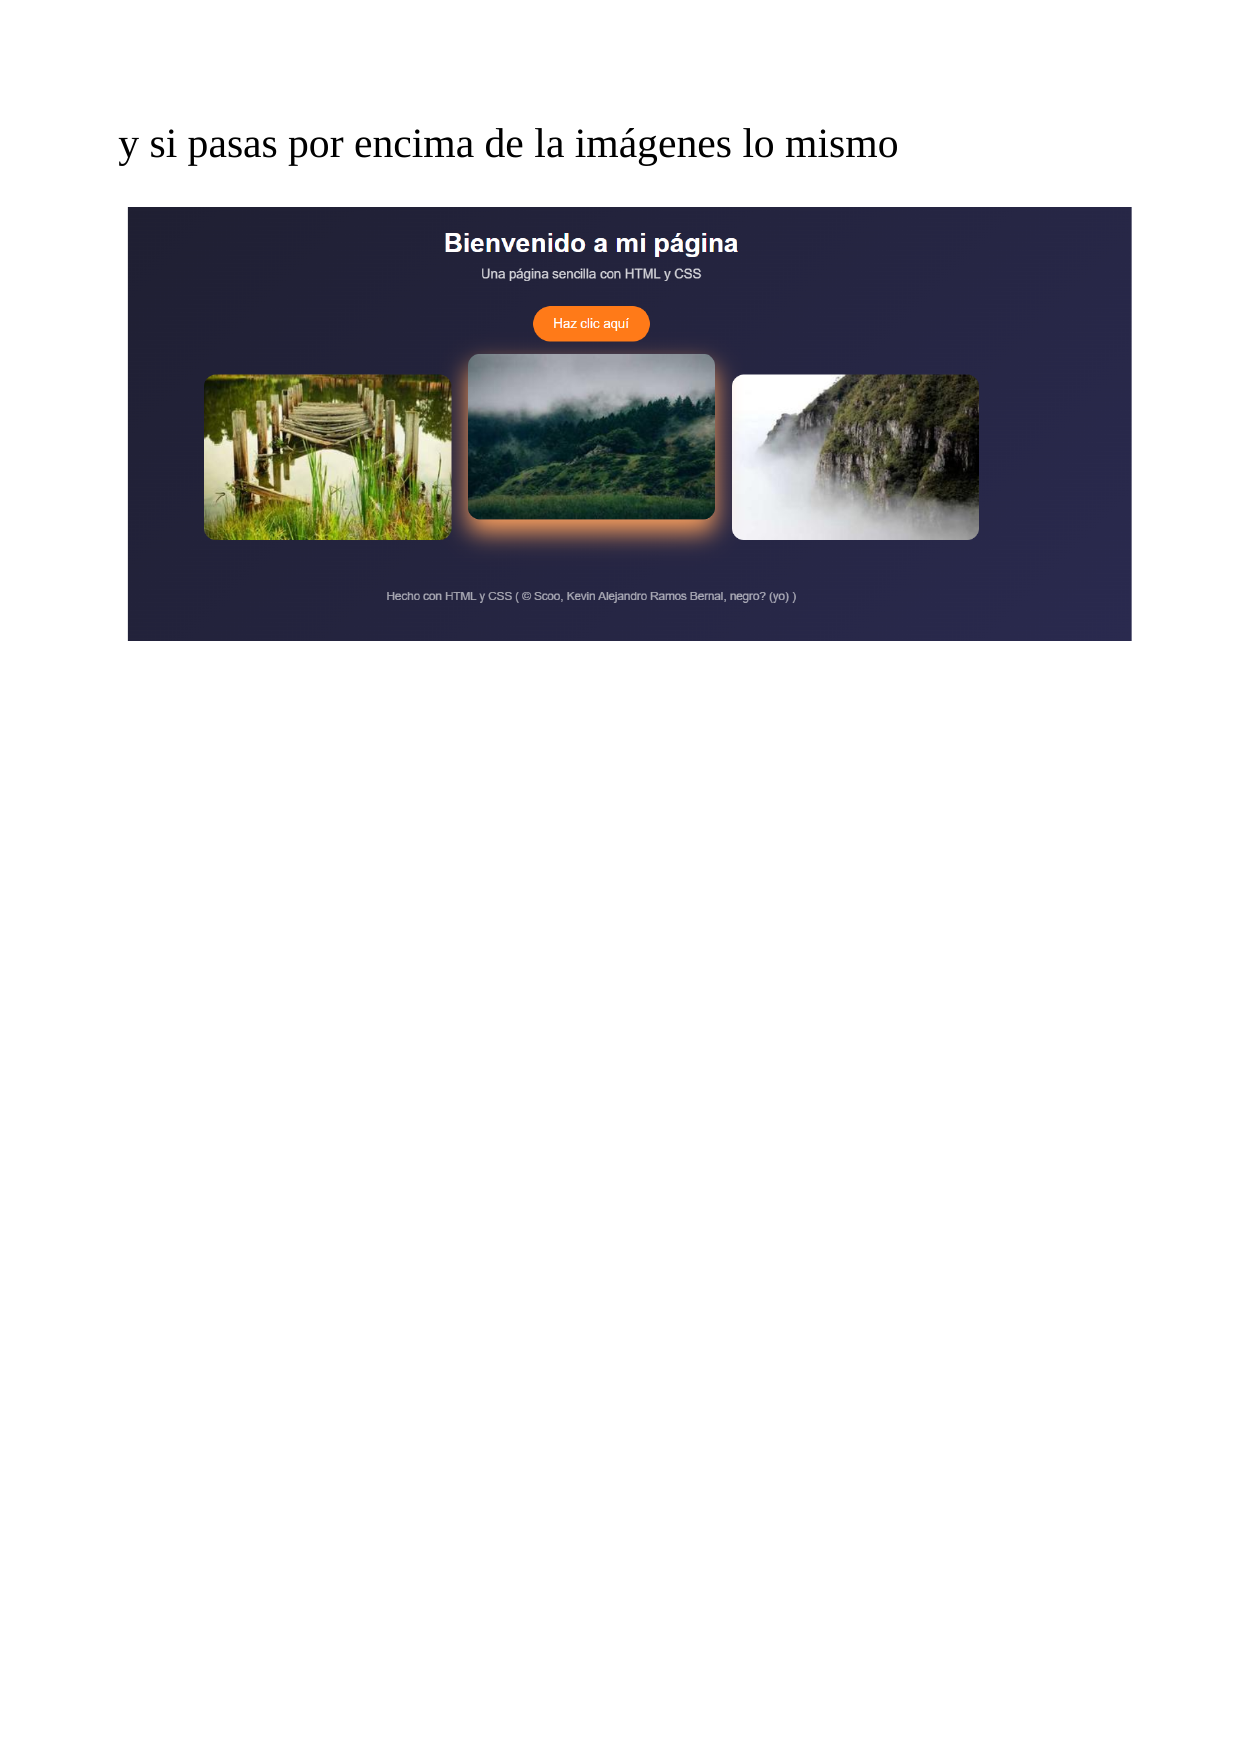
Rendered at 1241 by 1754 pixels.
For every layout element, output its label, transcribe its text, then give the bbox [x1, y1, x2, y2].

text y si pasas por encima de la imágenes lo mismo [118, 118, 1122, 166]
picture [127, 207, 1132, 641]
